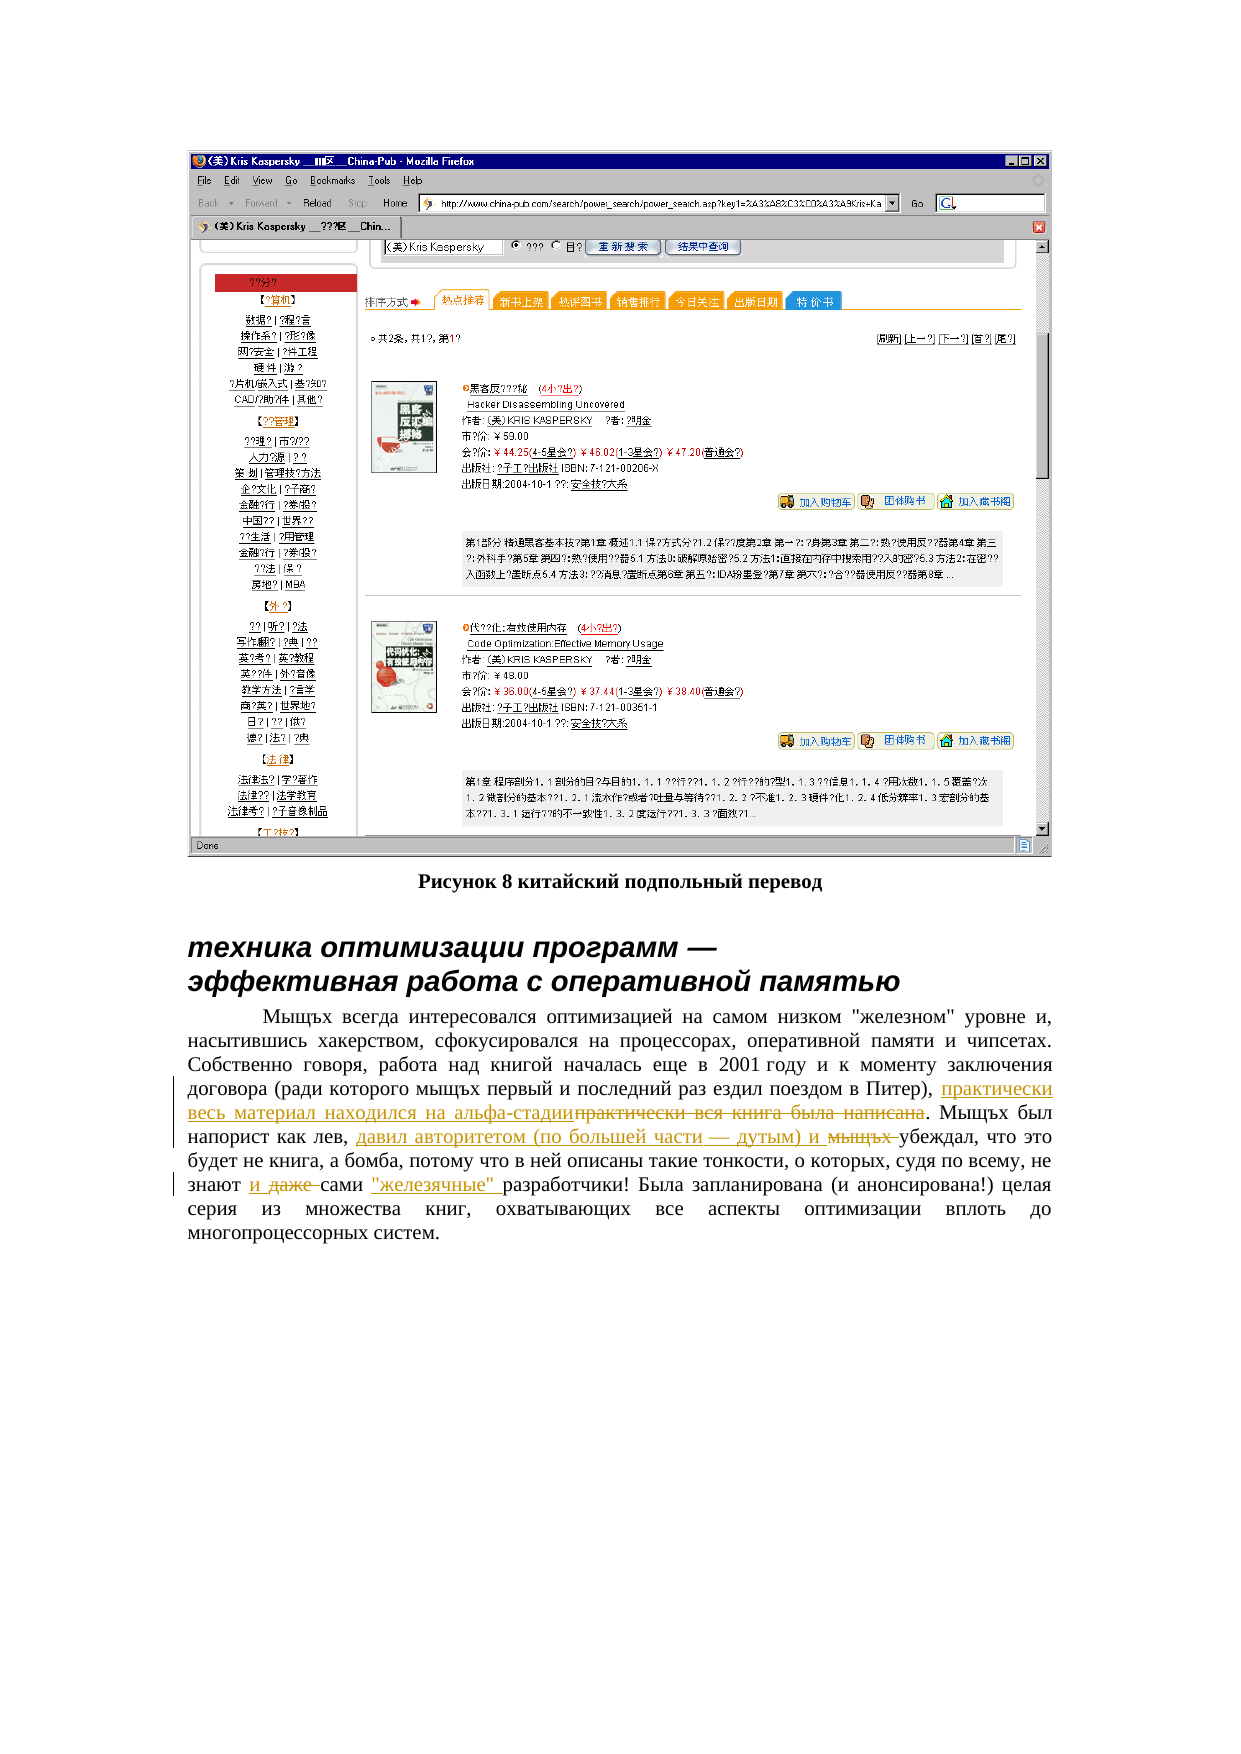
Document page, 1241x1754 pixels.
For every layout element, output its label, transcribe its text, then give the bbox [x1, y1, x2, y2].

text Рисунок 8 китайский подпольный перевод [187, 869, 1053, 893]
text Мыщъх всегда интересовался оптимизацией на самом низком "железном" уровне и, насытившись хакерством, сфокусировался на процессорах, оперативной памяти и чипсетах. Собственно говоря, работа над книгой началась еще в 2001 году и к моменту заключения договора (ради которого мыщъх первый и последний раз ездил поездом в Питер), практически весь материал находился на альфа-стадии. Мыщъх был напорист как лев, давил авторитетом (по большей части — дутым) и убеждал, что это будет не книга, а бомба, потому что в ней описаны такие тонкости, о которых, судя по всему, не знают и сами "железячные" разработчики! Была запланирована (и анонсирована!) целая серия из множества книг, охватывающих все аспекты оптимизации вплоть до многопроцессорных систем. [187, 1004, 1053, 1244]
picture [187, 150, 1052, 857]
subtitle техника оптимизации программ — эффективная работа с оперативной памятью [187, 930, 1053, 997]
